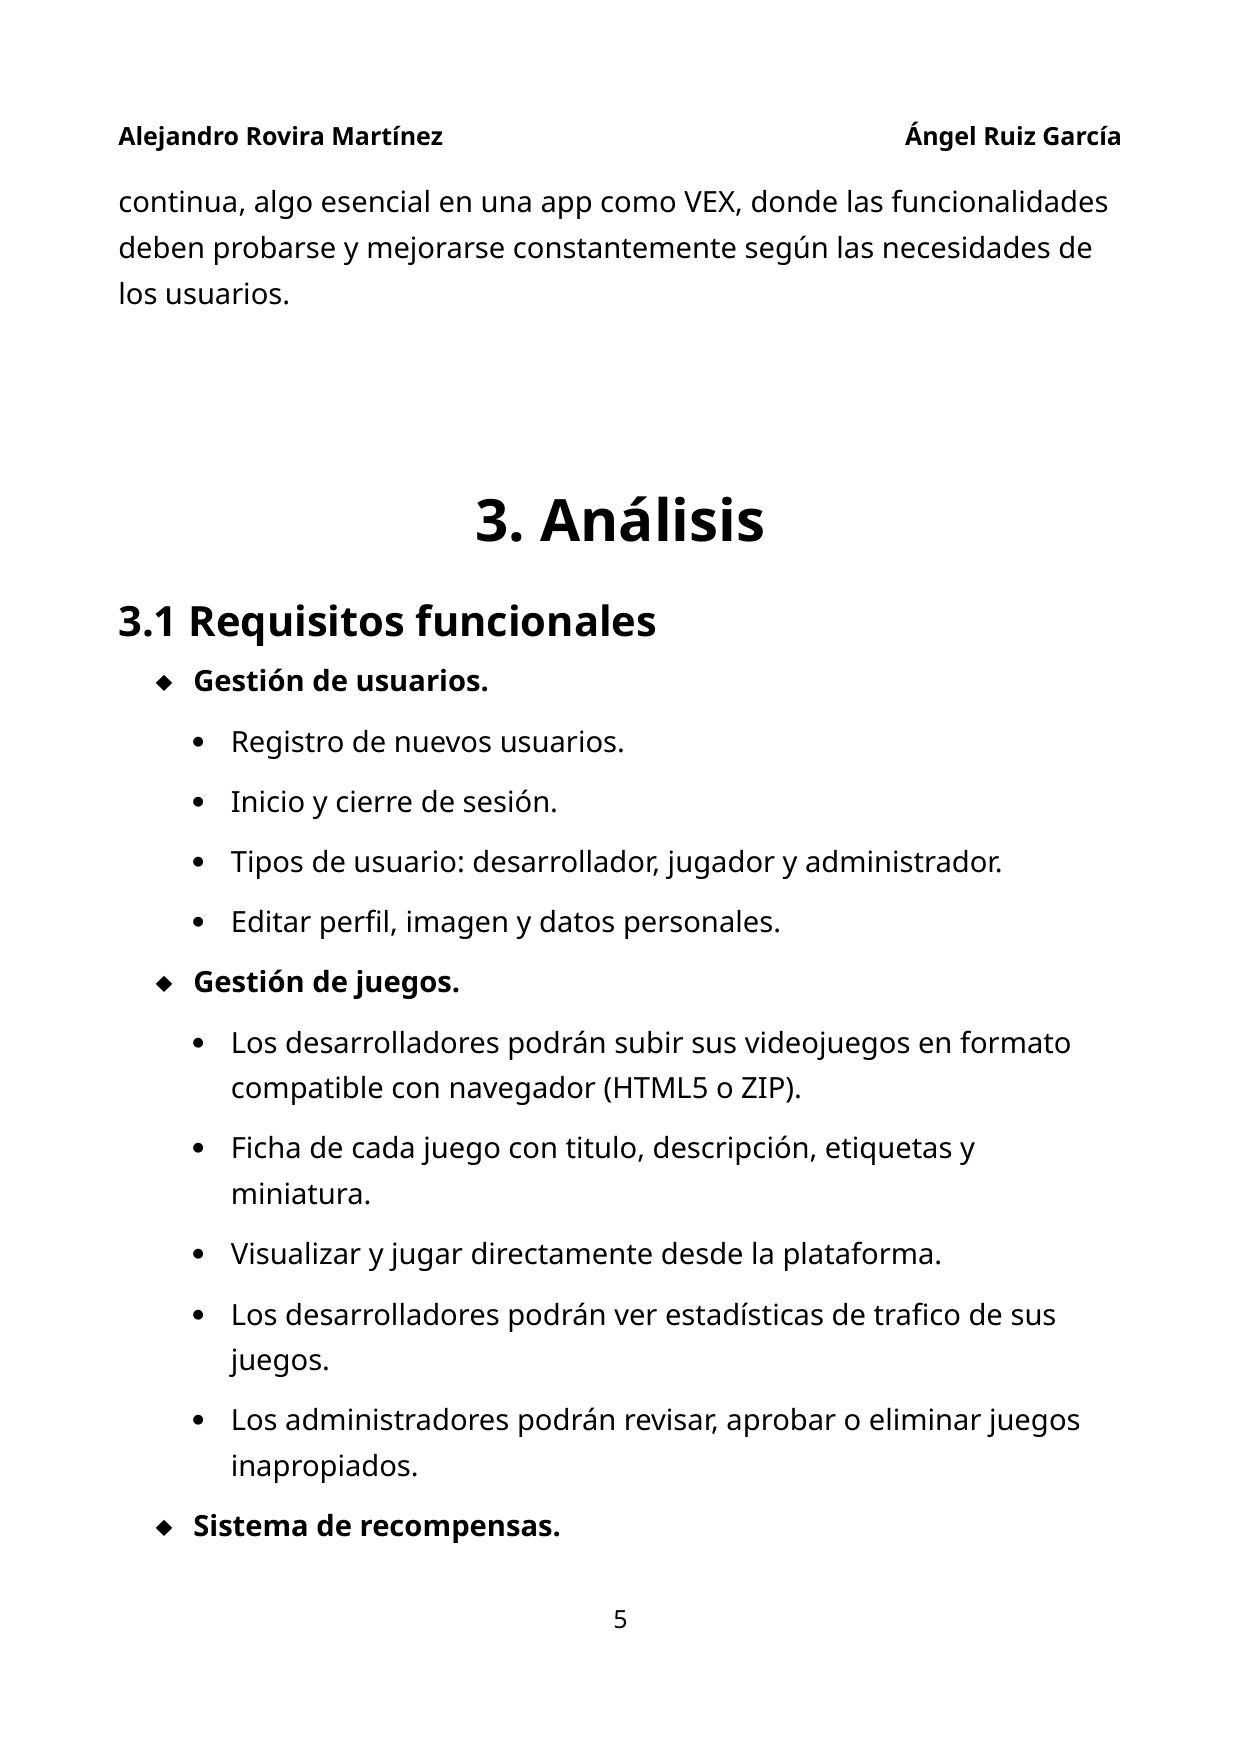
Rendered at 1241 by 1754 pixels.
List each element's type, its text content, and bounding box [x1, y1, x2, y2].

list Los desarrolladores podrán subir sus videojuegos en formato compatible con navegador (HTML5 o ZIP). [193, 1022, 1122, 1107]
text continua, algo esencial en una app como VEX, donde las funcionalidades deben probarse y mejorarse constantemente según las necesidades de los usuarios. [118, 182, 1122, 313]
list Tipos de usuario: desarrollador, jugador y administrador. [193, 841, 1122, 881]
list Los desarrolladores podrán ver estadísticas de trafico de sus juegos. [193, 1294, 1122, 1379]
list Visualizar y jugar directamente desde la plataforma. [193, 1233, 1122, 1273]
subtitle 3. Análisis [118, 478, 1122, 558]
list Sistema de recompensas. [156, 1505, 1122, 1545]
subtitle 3.1 Requisitos funcionales [118, 591, 1122, 648]
list Los administradores podrán revisar, aprobar o eliminar juegos inapropiados. [193, 1399, 1122, 1485]
list Gestión de usuarios. [156, 661, 1122, 700]
list Gestión de juegos. [156, 962, 1122, 1001]
list Editar perfil, imagen y datos personales. [193, 901, 1122, 941]
list Registro de nuevos usuarios. [193, 721, 1122, 761]
list Inicio y cierre de sesión. [193, 781, 1122, 821]
list Ficha de cada juego con titulo, descripción, etiquetas y miniatura. [193, 1128, 1122, 1213]
